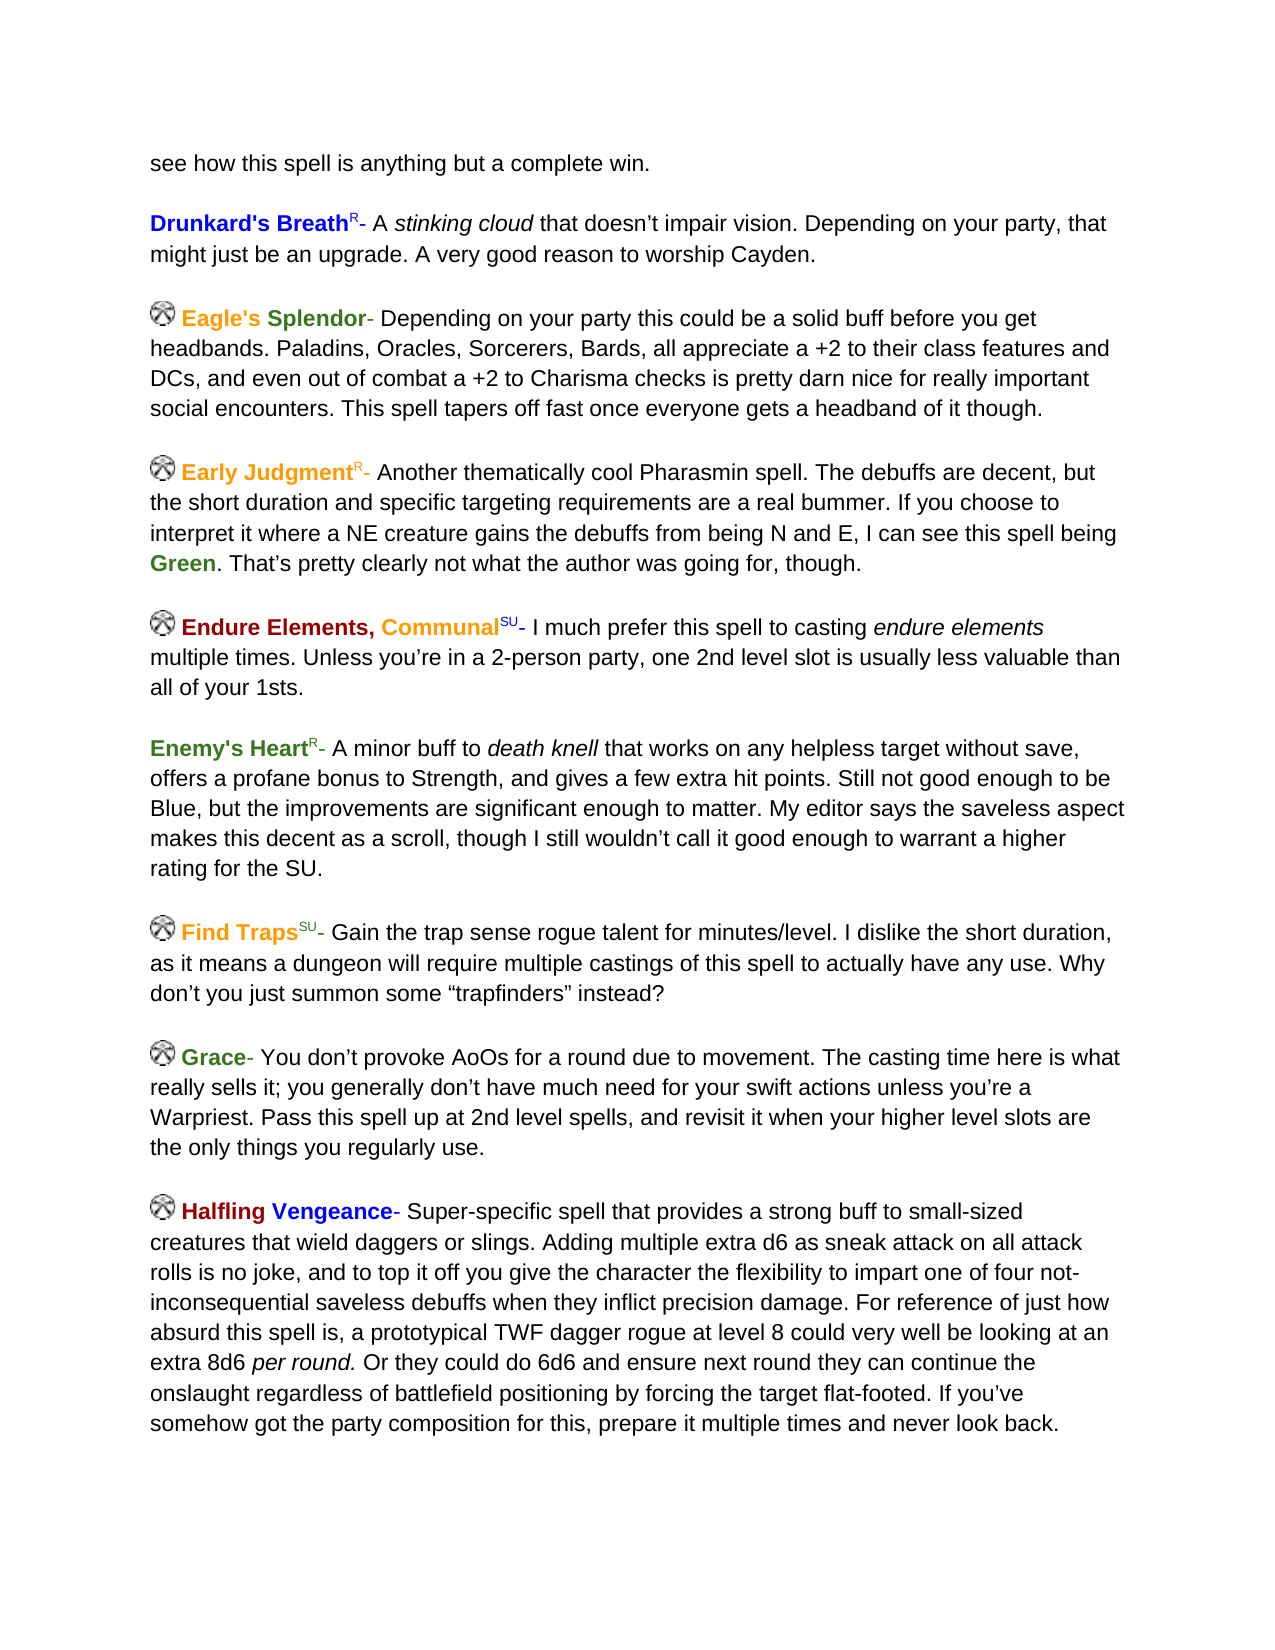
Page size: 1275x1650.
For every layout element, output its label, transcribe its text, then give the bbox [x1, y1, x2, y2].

text Early JudgmentR- Another thematically cool Pharasmin spell. The debuffs are decent, but the short duration and specific targeting requirements are a real bummer. If you choose to interpret it where a NE creature gains the debuffs from being N and E, I can see this spell being Green. That’s pretty clearly not what the author was going for, though. [150, 456, 1125, 576]
text Find TrapsSU- Gain the trap sense rogue talent for minutes/level. I dislike the short duration, as it means a dungeon will require multiple castings of this spell to actually have any use. Why don’t you just summon some “trapfinders” instead? [150, 916, 1125, 1006]
text Endure Elements, CommunalSU- I much prefer this spell to casting endure elements multiple times. Unless you’re in a 2-person party, one 2nd level slot is usually less valuable than all of your 1sts. [150, 610, 1125, 701]
text Halfling Vengeance- Super-specific spell that provides a strong buff to small-sized creatures that wield daggers or slings. Adding multiple extra d6 as sneak attack on all attack rolls is no joke, and to top it off you give the character the flexibility to impart one of four not-inconsequential saveless debuffs when they inflict precision damage. For reference of just how absurd this spell is, a prototypical TWF dagger rogue at level 8 could very well be looking at an extra 8d6 per round. Or they could do 6d6 and ensure next round they can continue the onslaught regardless of battlefield positioning by forcing the target flat-footed. If you’ve somehow got the party composition for this, prepare it multiple times and never look back. [150, 1195, 1125, 1436]
text Drunkard's BreathR- A stinking cloud that doesn’t impair vision. Depending on your party, that might just be an upgrade. A very good reason to worship Cayden. [150, 210, 1125, 267]
picture [150, 915, 175, 941]
picture [150, 1194, 175, 1220]
text Grace- You don’t provoke AoOs for a round due to movement. The casting time here is what really sells it; you generally don’t have much need for your swift actions unless you’re a Warpriest. Pass this spell up at 2nd level spells, and revisit it when your higher level slots are the only things you regularly use. [150, 1040, 1125, 1161]
picture [150, 455, 175, 481]
picture [150, 610, 175, 636]
picture [150, 1040, 175, 1066]
text see how this spell is anything but a complete win. [150, 150, 1125, 176]
text Enemy's HeartR- A minor buff to death knell that works on any helpless target without save, offers a profane bonus to Strength, and gives a few extra hit points. Still not good enough to be Blue, but the improvements are significant enough to matter. My editor says the saveless aspect makes this decent as a scroll, though I still wouldn’t call it good enough to warrant a higher rating for the SU. [150, 734, 1125, 882]
text Eagle's Splendor- Depending on your party this could be a solid buff before you get headbands. Paladins, Oracles, Sorcerers, Bards, all appreciate a +2 to their class features and DCs, and even out of combat a +2 to Charisma checks is pretty darn nice for really important social encounters. This spell tapers off fast once everyone gets a headband of it though. [150, 301, 1125, 422]
picture [150, 301, 175, 326]
